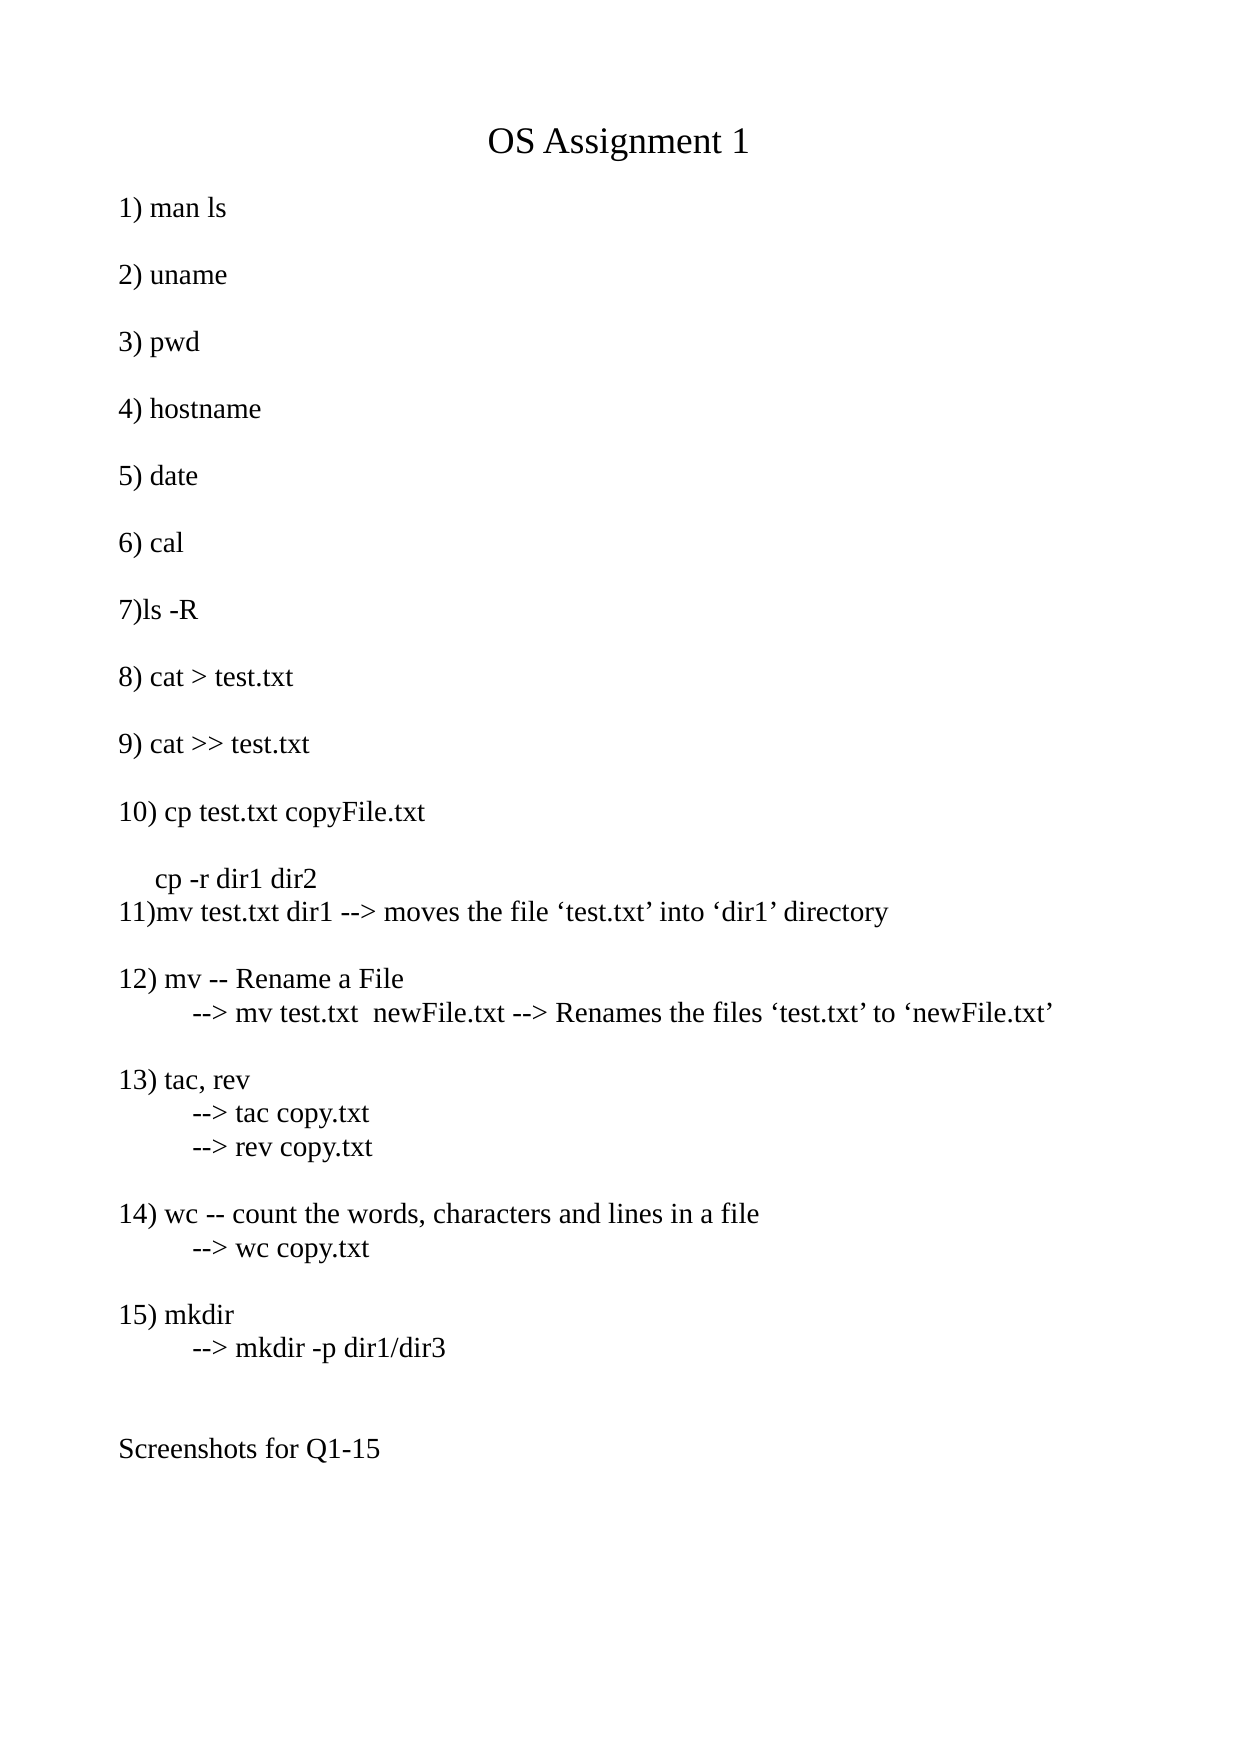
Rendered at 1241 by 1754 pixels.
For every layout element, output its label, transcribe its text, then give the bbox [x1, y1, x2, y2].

text 13) tac, rev [118, 1062, 1122, 1096]
text 2) uname [118, 257, 1122, 291]
text 6) cal [118, 525, 1122, 559]
text --> rev copy.txt [118, 1129, 1122, 1163]
text Screenshots for Q1-15 [118, 1431, 1122, 1464]
text 8) cat > test.txt [118, 659, 1122, 693]
text 4) hostname [118, 391, 1122, 425]
text 15) mkdir [118, 1297, 1122, 1330]
text 14) wc -- count the words, characters and lines in a file [118, 1196, 1122, 1230]
text 7)ls -R [118, 592, 1122, 626]
text 12) mv -- Rename a File [118, 961, 1122, 995]
text --> wc copy.txt [118, 1230, 1122, 1263]
text 1) man ls [118, 190, 1122, 223]
text cp -r dir1 dir2 [118, 861, 1122, 894]
text 11)mv test.txt dir1 --> moves the file ‘test.txt’ into ‘dir1’ directory [118, 894, 1122, 928]
text --> tac copy.txt [118, 1096, 1122, 1129]
text 9) cat >> test.txt [118, 727, 1122, 760]
text 3) pwd [118, 324, 1122, 358]
text 5) date [118, 458, 1122, 492]
text 10) cp test.txt copyFile.txt [118, 794, 1122, 827]
text --> mkdir -p dir1/dir3 [118, 1330, 1122, 1364]
text OS Assignment 1 [118, 118, 1122, 161]
text --> mv test.txt newFile.txt --> Renames the files ‘test.txt’ to ‘newFile.txt’ [118, 995, 1122, 1028]
